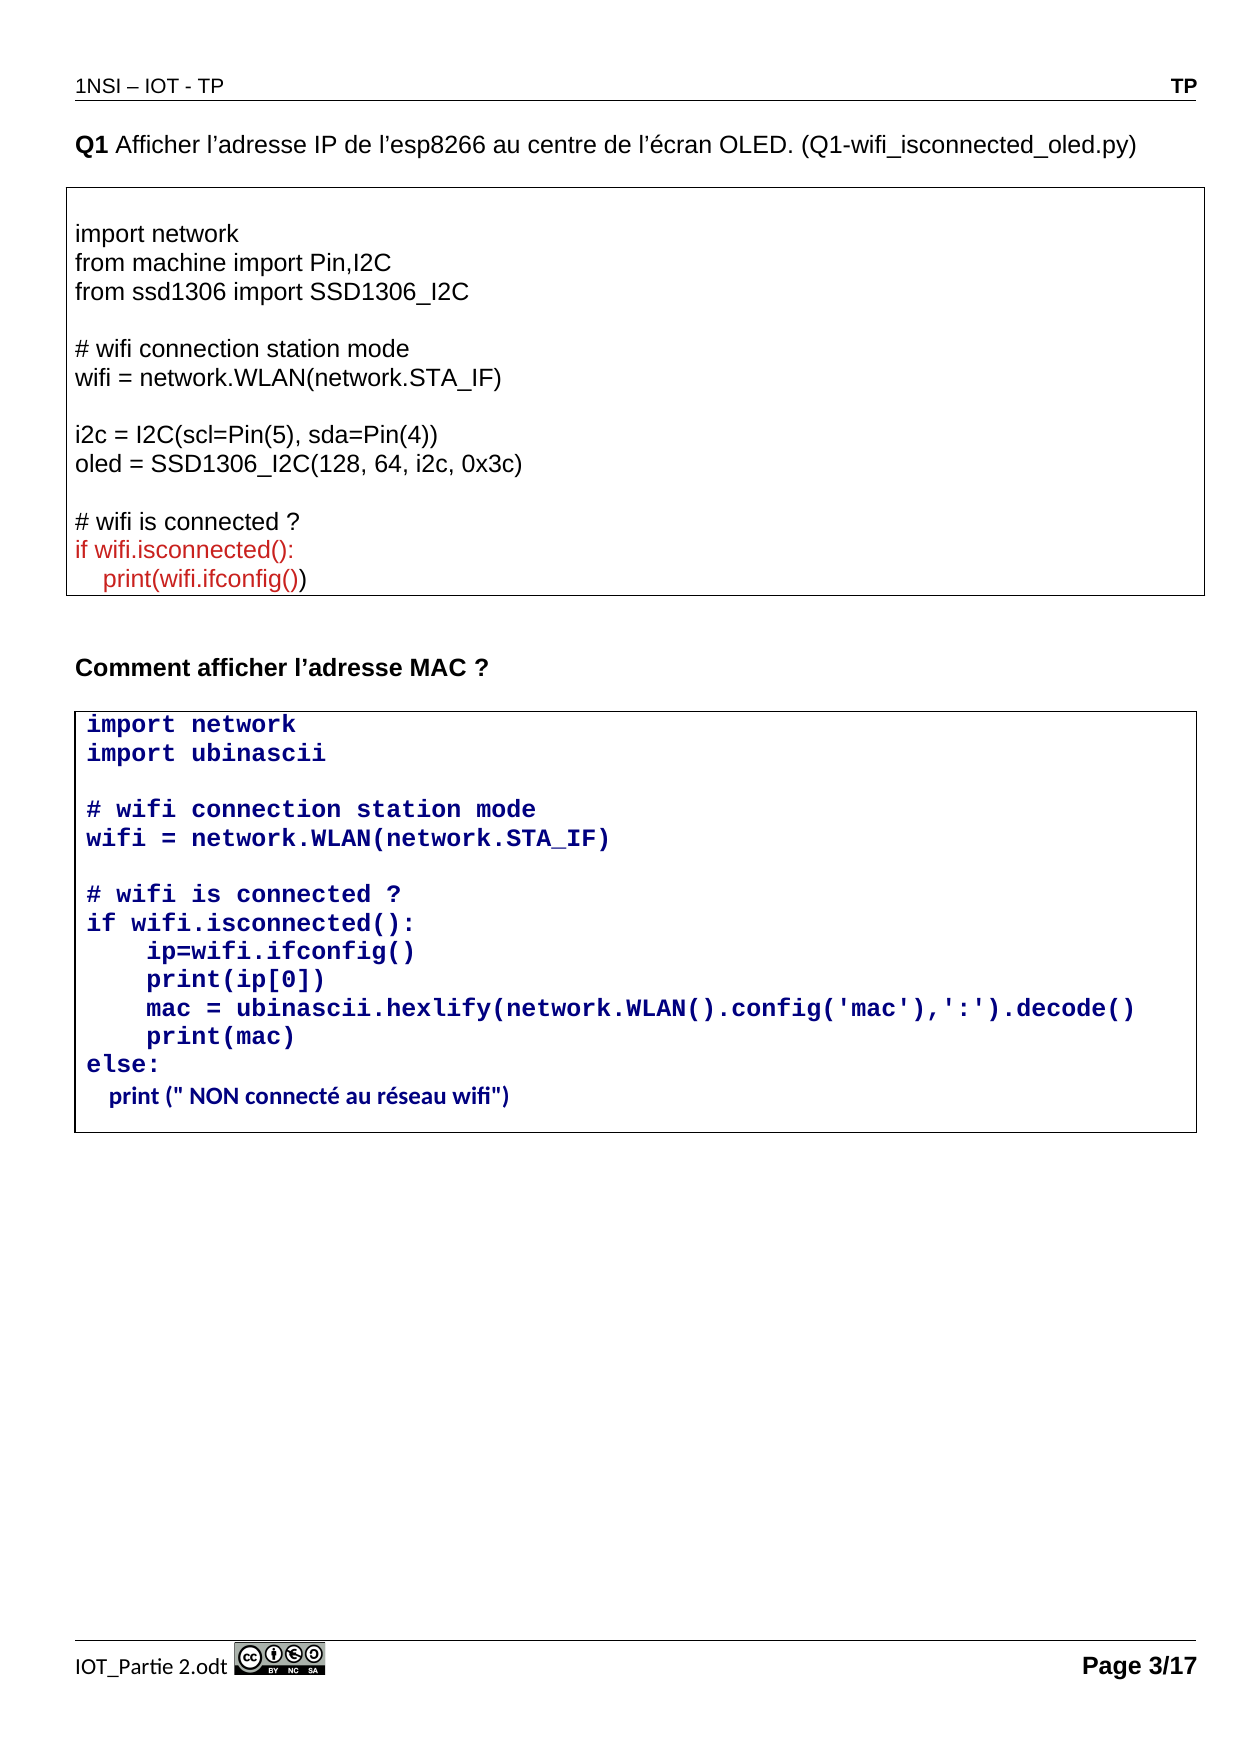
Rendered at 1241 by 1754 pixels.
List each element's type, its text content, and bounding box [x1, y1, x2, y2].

text import network [75, 219, 1196, 248]
text from machine import Pin,I2C [75, 248, 1196, 276]
table_header import network import ubinascii # wifi connection station mode wifi = network.WLAN(network.STA_IF) # wifi is connected ? if wifi.isconnected(): ip=wifi.ifconfig() print(ip[0]) mac = ubinascii.hexlify(network.WLAN().config('mac'),':').decode() print(mac) else: print (" NON connecté au réseau wifi") [76, 712, 1196, 1132]
text if wifi.isconnected(): [75, 535, 1196, 561]
text # wifi connection station mode [75, 334, 1196, 363]
text from ssd1306 import SSD1306_I2C [75, 276, 1196, 305]
text i2c = I2C(scl=Pin(5), sda=Pin(4)) [75, 420, 1196, 449]
text wifi = network.WLAN(network.STA_IF) [75, 363, 1196, 391]
text oled = SSD1306_I2C(128, 64, i2c, 0x3c) [75, 449, 1196, 478]
text Q1 Afficher l’adresse IP de l’esp8266 au centre de l’écran OLED. (Q1-wifi_isconnected_oled.py) [75, 129, 1196, 158]
text Comment afficher l’adresse MAC ? [75, 653, 1196, 682]
text # wifi is connected ? [75, 506, 1196, 535]
picture [234, 1642, 325, 1675]
text print(wifi.ifconfig()) [67, 561, 1204, 595]
